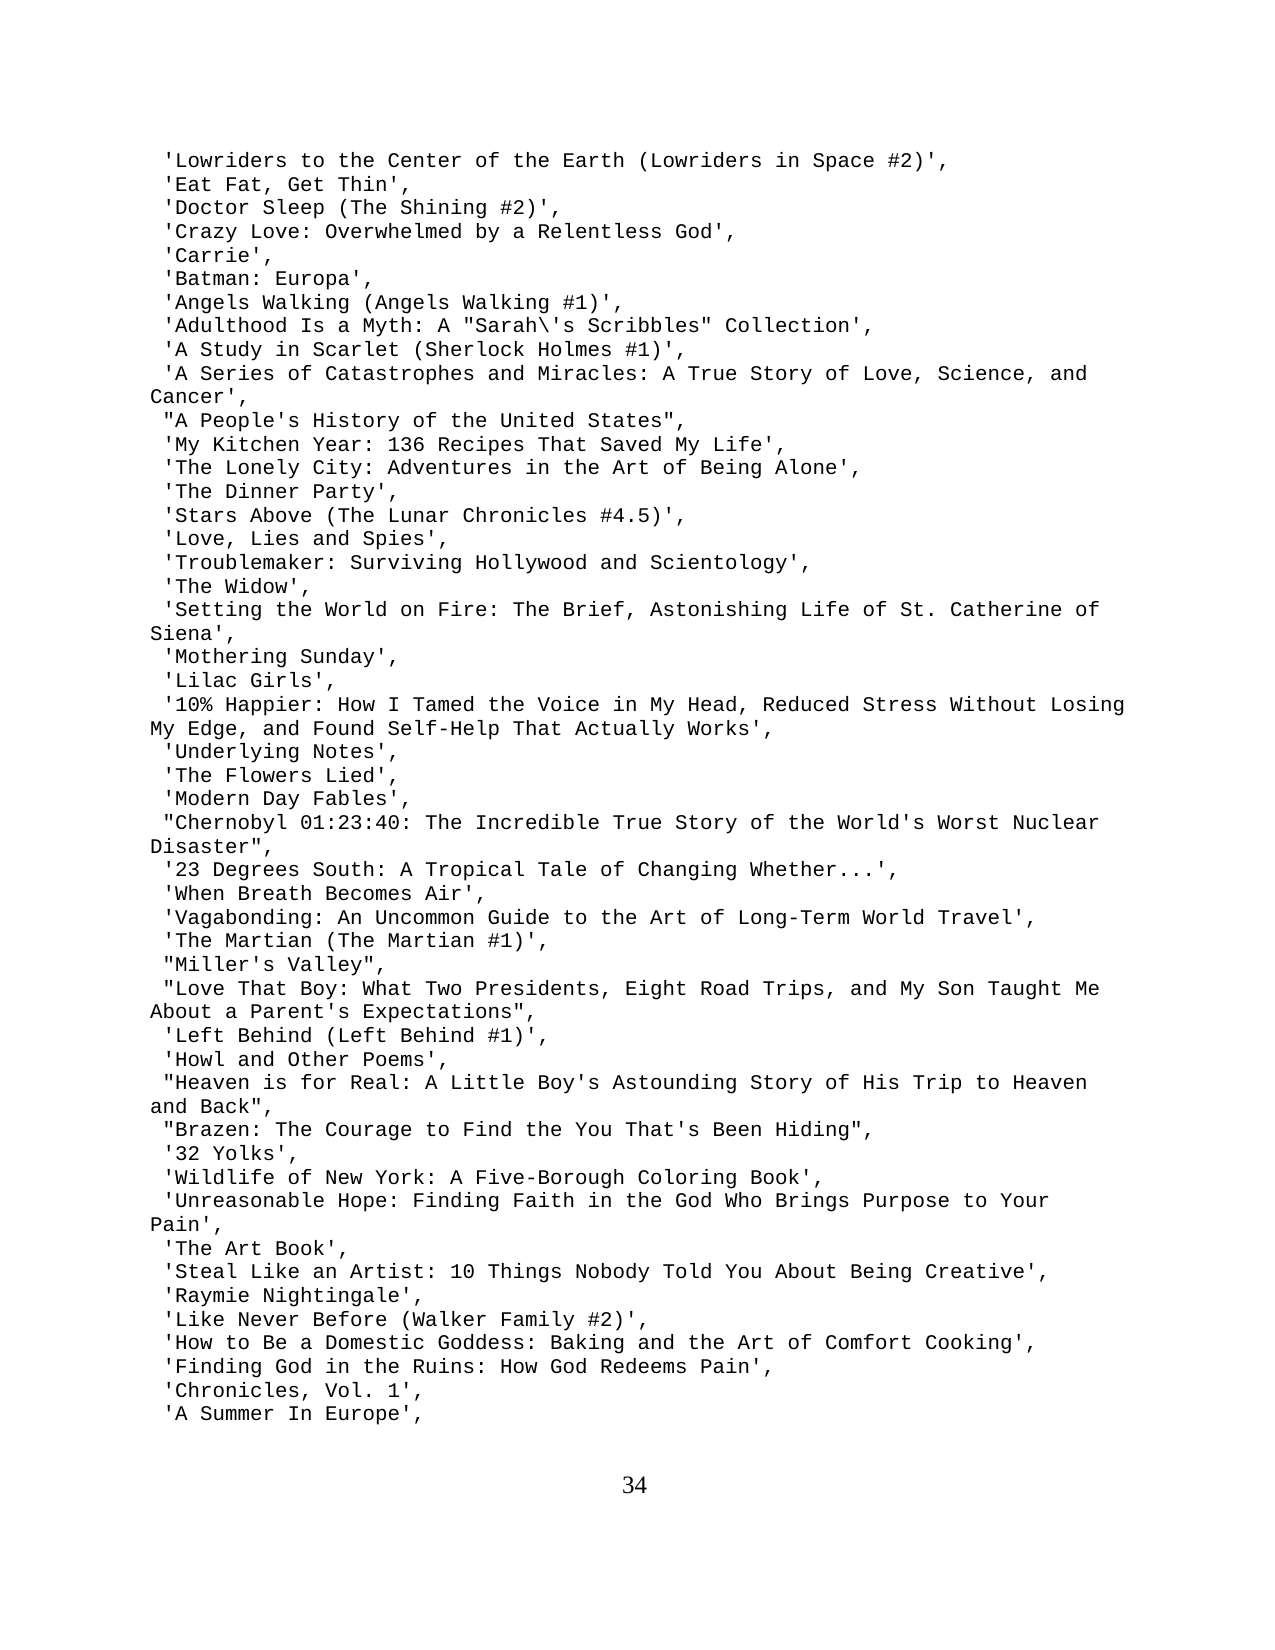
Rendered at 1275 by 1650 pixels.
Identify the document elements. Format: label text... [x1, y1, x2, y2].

text 'How to Be a Domestic Goddess: Baking and the Art of Comfort Cooking', [150, 1332, 1125, 1356]
text 'A Study in Scarlet (Sherlock Holmes #1)', [150, 339, 1125, 363]
text '10% Happier: How I Tamed the Voice in My Head, Reduced Stress Without Losing My Edge, and Found Self-Help That Actually Works', [150, 694, 1125, 741]
text "Brazen: The Courage to Find the You That's Been Hiding", [150, 1119, 1125, 1143]
text 'A Summer In Europe', [150, 1403, 1125, 1427]
text "Chernobyl 01:23:40: The Incredible True Story of the World's Worst Nuclear Disaster", [150, 812, 1125, 859]
text 'My Kitchen Year: 136 Recipes That Saved My Life', [150, 434, 1125, 457]
text 'Unreasonable Hope: Finding Faith in the God Who Brings Purpose to Your Pain', [150, 1190, 1125, 1238]
text 'The Lonely City: Adventures in the Art of Being Alone', [150, 457, 1125, 481]
text 'Left Behind (Left Behind #1)', [150, 1025, 1125, 1048]
text 'The Martian (The Martian #1)', [150, 930, 1125, 954]
text "A People's History of the United States", [150, 410, 1125, 434]
text 'Angels Walking (Angels Walking #1)', [150, 292, 1125, 316]
text 'Modern Day Fables', [150, 788, 1125, 812]
text 'Adulthood Is a Myth: A "Sarah\'s Scribbles" Collection', [150, 316, 1125, 339]
text 'Setting the World on Fire: The Brief, Astonishing Life of St. Catherine of Siena', [150, 599, 1125, 647]
text 'Love, Lies and Spies', [150, 528, 1125, 552]
text 'Like Never Before (Walker Family #2)', [150, 1309, 1125, 1332]
text 'When Breath Becomes Air', [150, 883, 1125, 907]
text 'Chronicles, Vol. 1', [150, 1379, 1125, 1403]
text 'Carrie', [150, 244, 1125, 268]
text 'A Series of Catastrophes and Miracles: A True Story of Love, Science, and Cancer', [150, 363, 1125, 410]
text 'Wildlife of New York: A Five-Borough Coloring Book', [150, 1167, 1125, 1190]
text 'Underlying Notes', [150, 741, 1125, 765]
text 'The Art Book', [150, 1238, 1125, 1261]
text "Heaven is for Real: A Little Boy's Astounding Story of His Trip to Heaven and Back", [150, 1072, 1125, 1119]
text "Love That Boy: What Two Presidents, Eight Road Trips, and My Son Taught Me About a Parent's Expectations", [150, 978, 1125, 1025]
text 'Vagabonding: An Uncommon Guide to the Art of Long-Term World Travel', [150, 907, 1125, 930]
text 'Finding God in the Ruins: How God Redeems Pain', [150, 1356, 1125, 1379]
text 'Lilac Girls', [150, 670, 1125, 694]
text 'The Dinner Party', [150, 481, 1125, 505]
text "Miller's Valley", [150, 954, 1125, 978]
text 'Eat Fat, Get Thin', [150, 174, 1125, 197]
text 'Lowriders to the Center of the Earth (Lowriders in Space #2)', [150, 150, 1125, 174]
text '32 Yolks', [150, 1143, 1125, 1167]
text 'Doctor Sleep (The Shining #2)', [150, 197, 1125, 221]
text 'Raymie Nightingale', [150, 1285, 1125, 1309]
text 'Crazy Love: Overwhelmed by a Relentless God', [150, 221, 1125, 244]
text 'Stars Above (The Lunar Chronicles #4.5)', [150, 505, 1125, 528]
text 'The Widow', [150, 576, 1125, 599]
text 'Mothering Sunday', [150, 647, 1125, 670]
text 'Steal Like an Artist: 10 Things Nobody Told You About Being Creative', [150, 1261, 1125, 1285]
text 'Troublemaker: Surviving Hollywood and Scientology', [150, 552, 1125, 576]
text 'Batman: Europa', [150, 268, 1125, 292]
text 'Howl and Other Poems', [150, 1048, 1125, 1072]
text 'The Flowers Lied', [150, 765, 1125, 788]
text '23 Degrees South: A Tropical Tale of Changing Whether...', [150, 859, 1125, 883]
